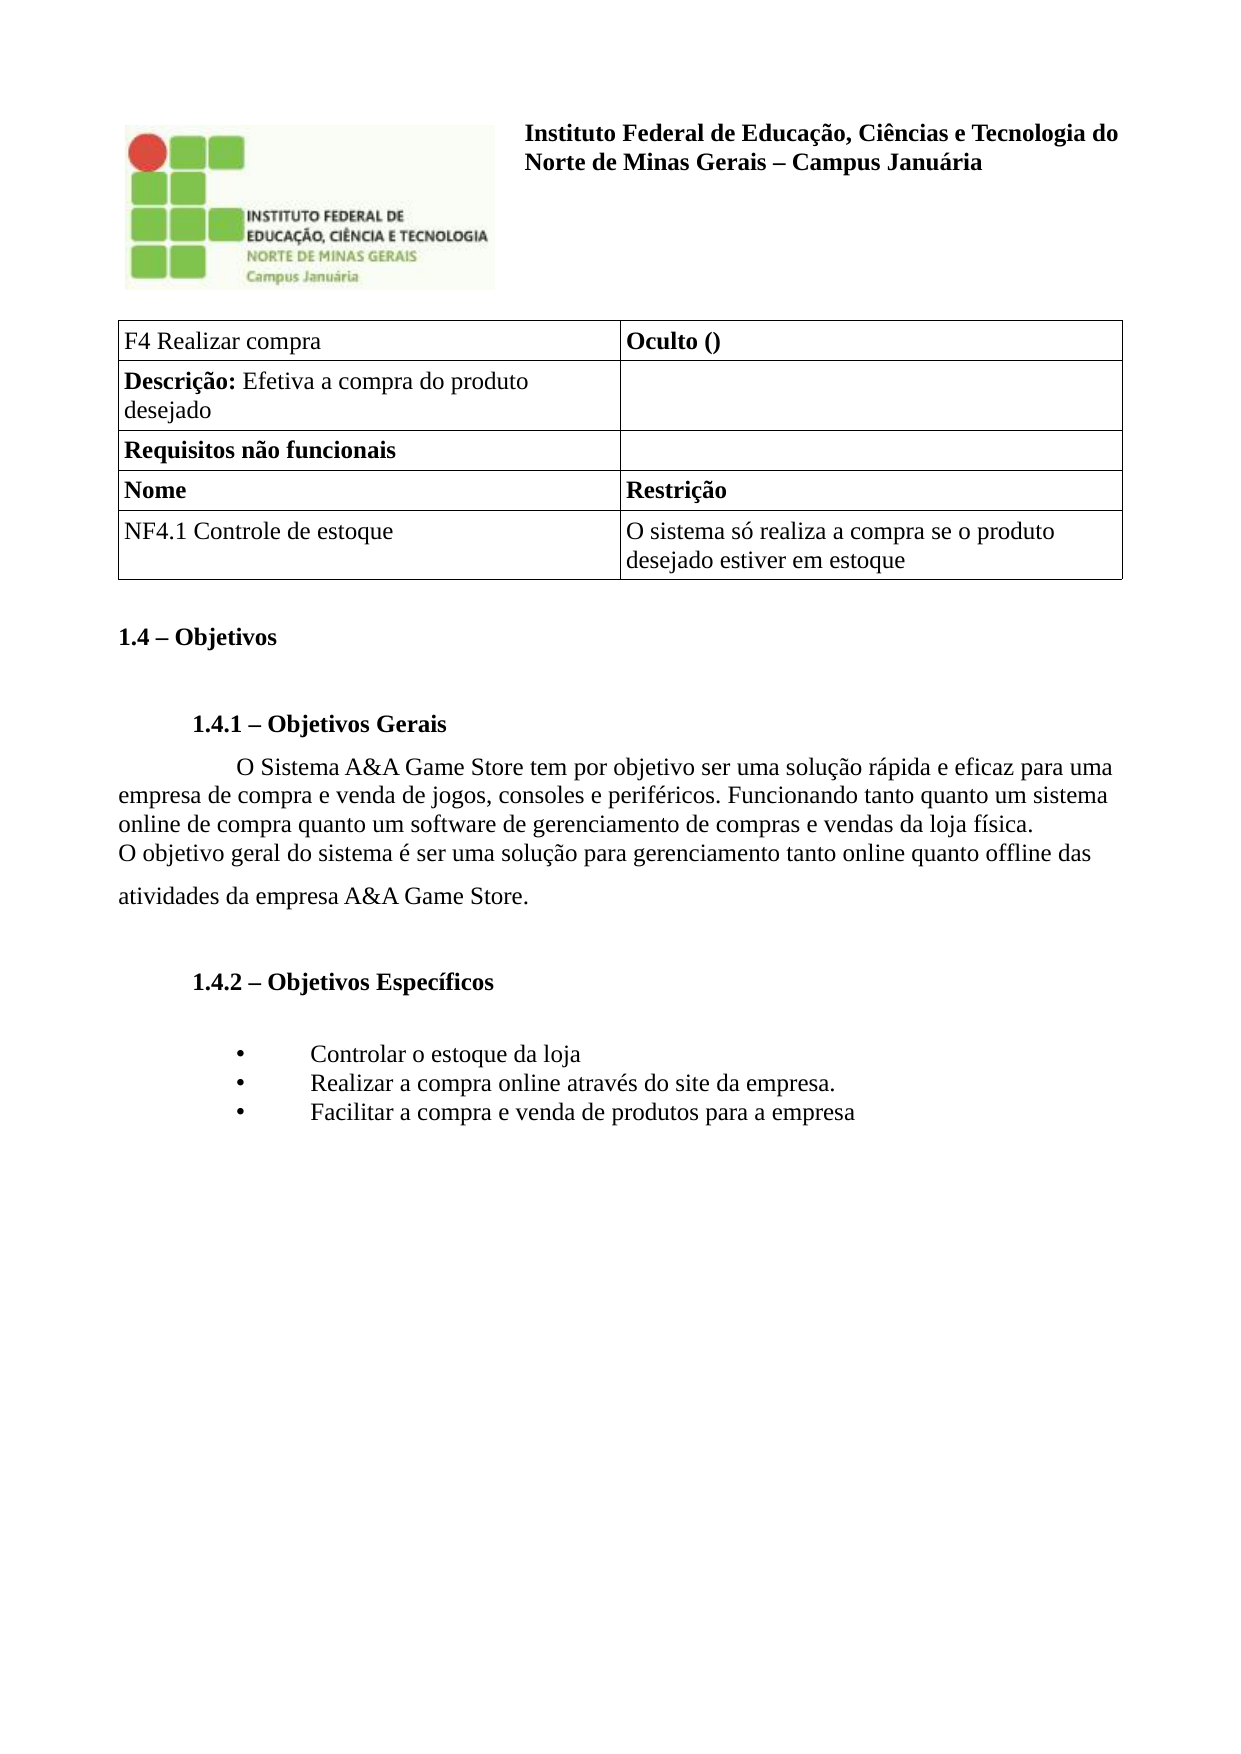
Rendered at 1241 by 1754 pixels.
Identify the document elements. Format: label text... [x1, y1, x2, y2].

table_cell [621, 431, 1122, 470]
table_header F4 Realizar compra [119, 321, 620, 360]
list Realizar a compra online através do site da empresa. [236, 1068, 1122, 1097]
table_cell [621, 361, 1122, 429]
text 1.4 – Objetivos [118, 622, 1122, 651]
text O Sistema A&A Game Store tem por objetivo ser uma solução rápida e eficaz para uma empresa de compra e venda de jogos, consoles e periféricos. Funcionando tanto quanto um sistema online de compra quanto um software de gerenciamento de compras e vendas da loja física. [118, 752, 1122, 838]
table_cell O sistema só realiza a compra se o produto desejado estiver em estoque [621, 511, 1122, 579]
text 1.4.1 – Objetivos Gerais [118, 709, 1122, 737]
table_cell NF4.1 Controle de estoque [119, 511, 620, 579]
table_header Oculto () [621, 321, 1122, 360]
table_cell Requisitos não funcionais [119, 431, 620, 470]
text 1.4.2 – Objetivos Específicos [118, 967, 1122, 996]
list Facilitar a compra e venda de produtos para a empresa [236, 1097, 1122, 1126]
table_cell Descrição: Efetiva a compra do produto desejado [119, 361, 620, 429]
table_cell Restrição [621, 471, 1122, 510]
list Controlar o estoque da loja [236, 1039, 1122, 1068]
picture [124, 125, 495, 290]
text O objetivo geral do sistema é ser uma solução para gerenciamento tanto online quanto offline das atividades da empresa A&A Game Store. [118, 838, 1122, 910]
table_cell Nome [119, 471, 620, 510]
